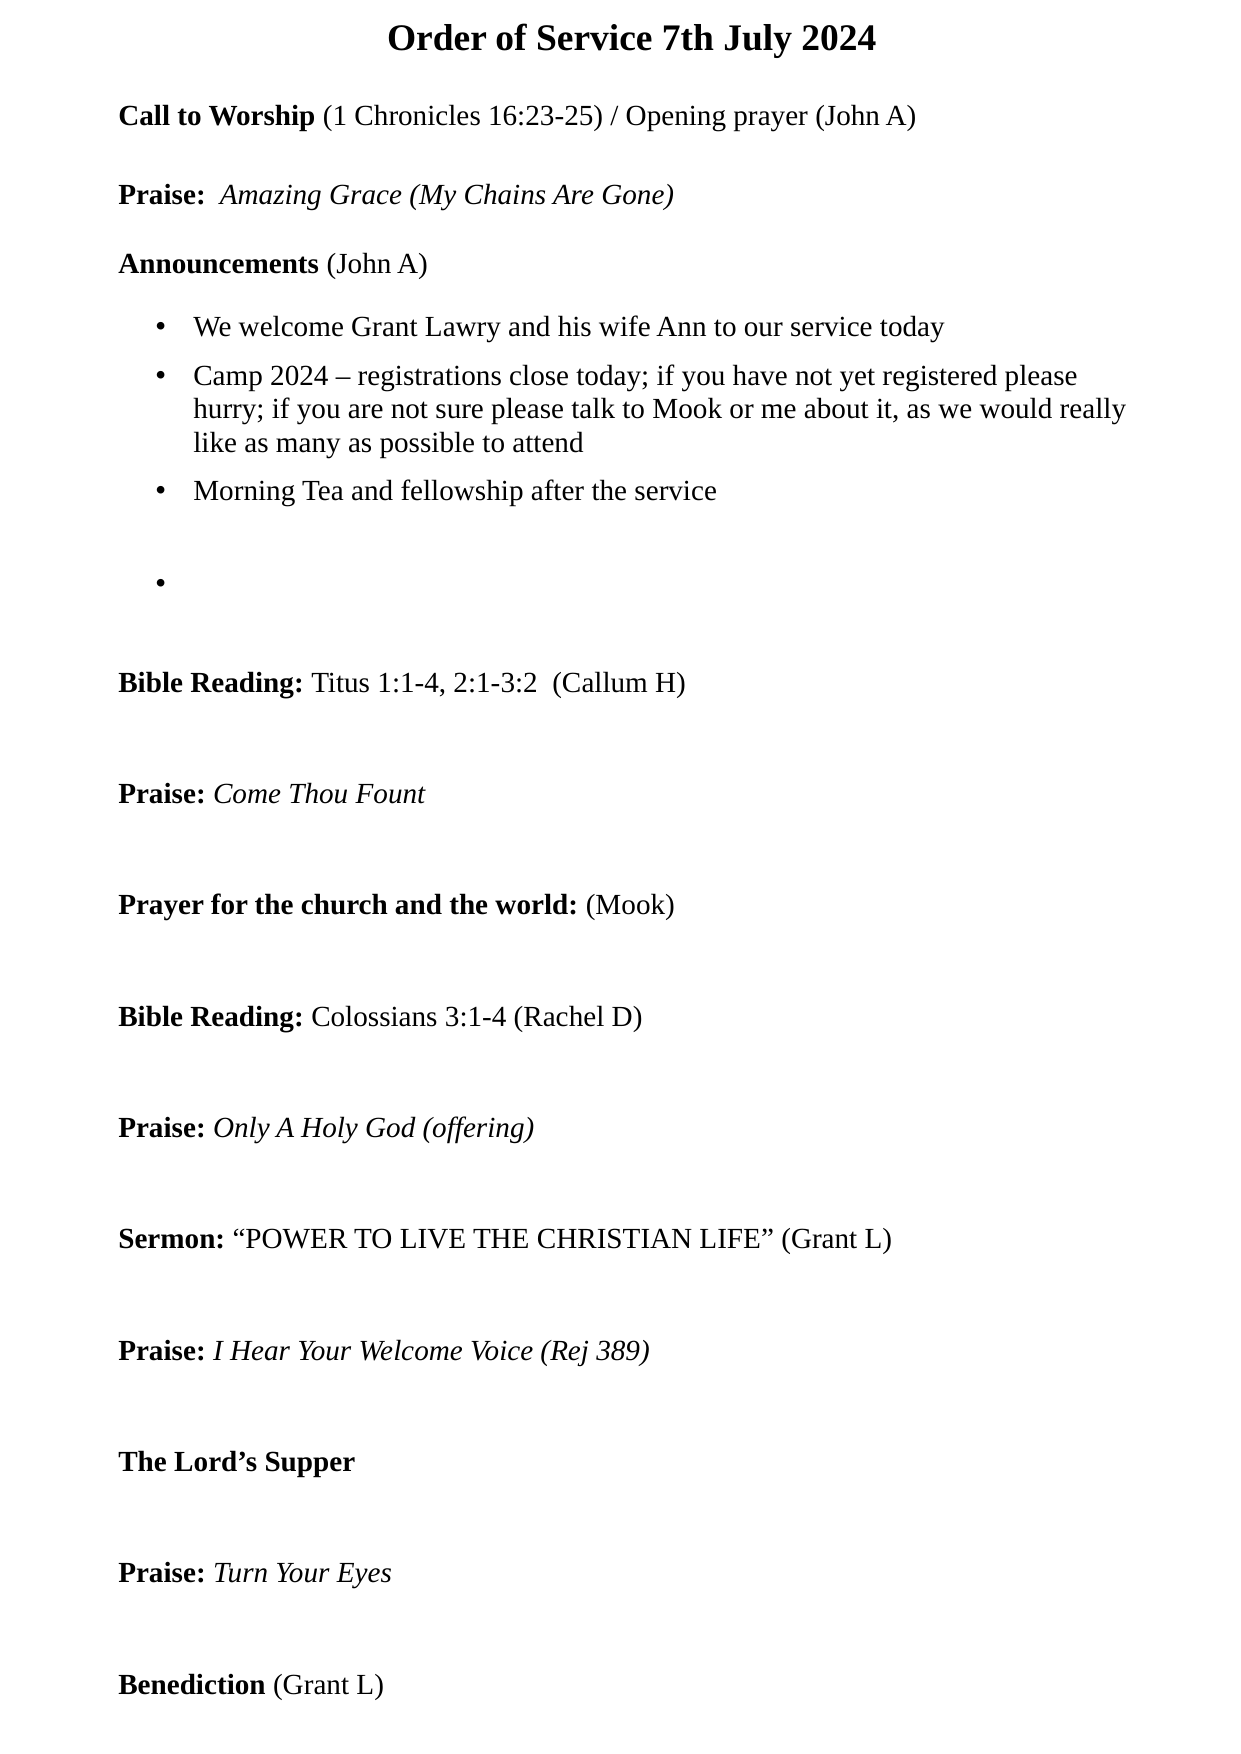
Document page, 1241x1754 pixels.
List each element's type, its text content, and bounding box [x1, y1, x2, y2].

list Camp 2024 – registrations close today; if you have not yet registered please hurry; if you are not sure please talk to Mook or me about it, as we would really like as many as possible to attend [156, 358, 1146, 458]
text Praise: Only A Holy God (offering) [118, 1110, 1146, 1144]
text Bible Reading: Titus 1:1-4, 2:1-3:2 (Callum H) [118, 665, 1146, 698]
list Morning Tea and fellowship after the service [156, 473, 1146, 507]
text Sermon: “POWER TO LIVE THE CHRISTIAN LIFE” (Grant L) [118, 1221, 1146, 1255]
text Prayer for the church and the world: (Mook) [118, 887, 1146, 921]
text Benediction (Grant L) [118, 1667, 1146, 1700]
text Announcements (John A) [118, 246, 1146, 280]
text Call to Worship (1 Chronicles 16:23-25) / Opening prayer (John A) [118, 98, 1146, 132]
text Praise: Amazing Grace (My Chains Are Gone) [118, 177, 1146, 211]
text Praise: I Hear Your Welcome Voice (Rej 389) [118, 1333, 1146, 1366]
text Bible Reading: Colossians 3:1-4 (Rachel D) [118, 999, 1146, 1032]
text Praise: Turn Your Eyes [118, 1556, 1146, 1589]
text Praise: Come Thou Fount [118, 776, 1146, 809]
list We welcome Grant Lawry and his wife Ann to our service today [156, 309, 1146, 343]
text The Lord’s Supper [118, 1444, 1146, 1478]
